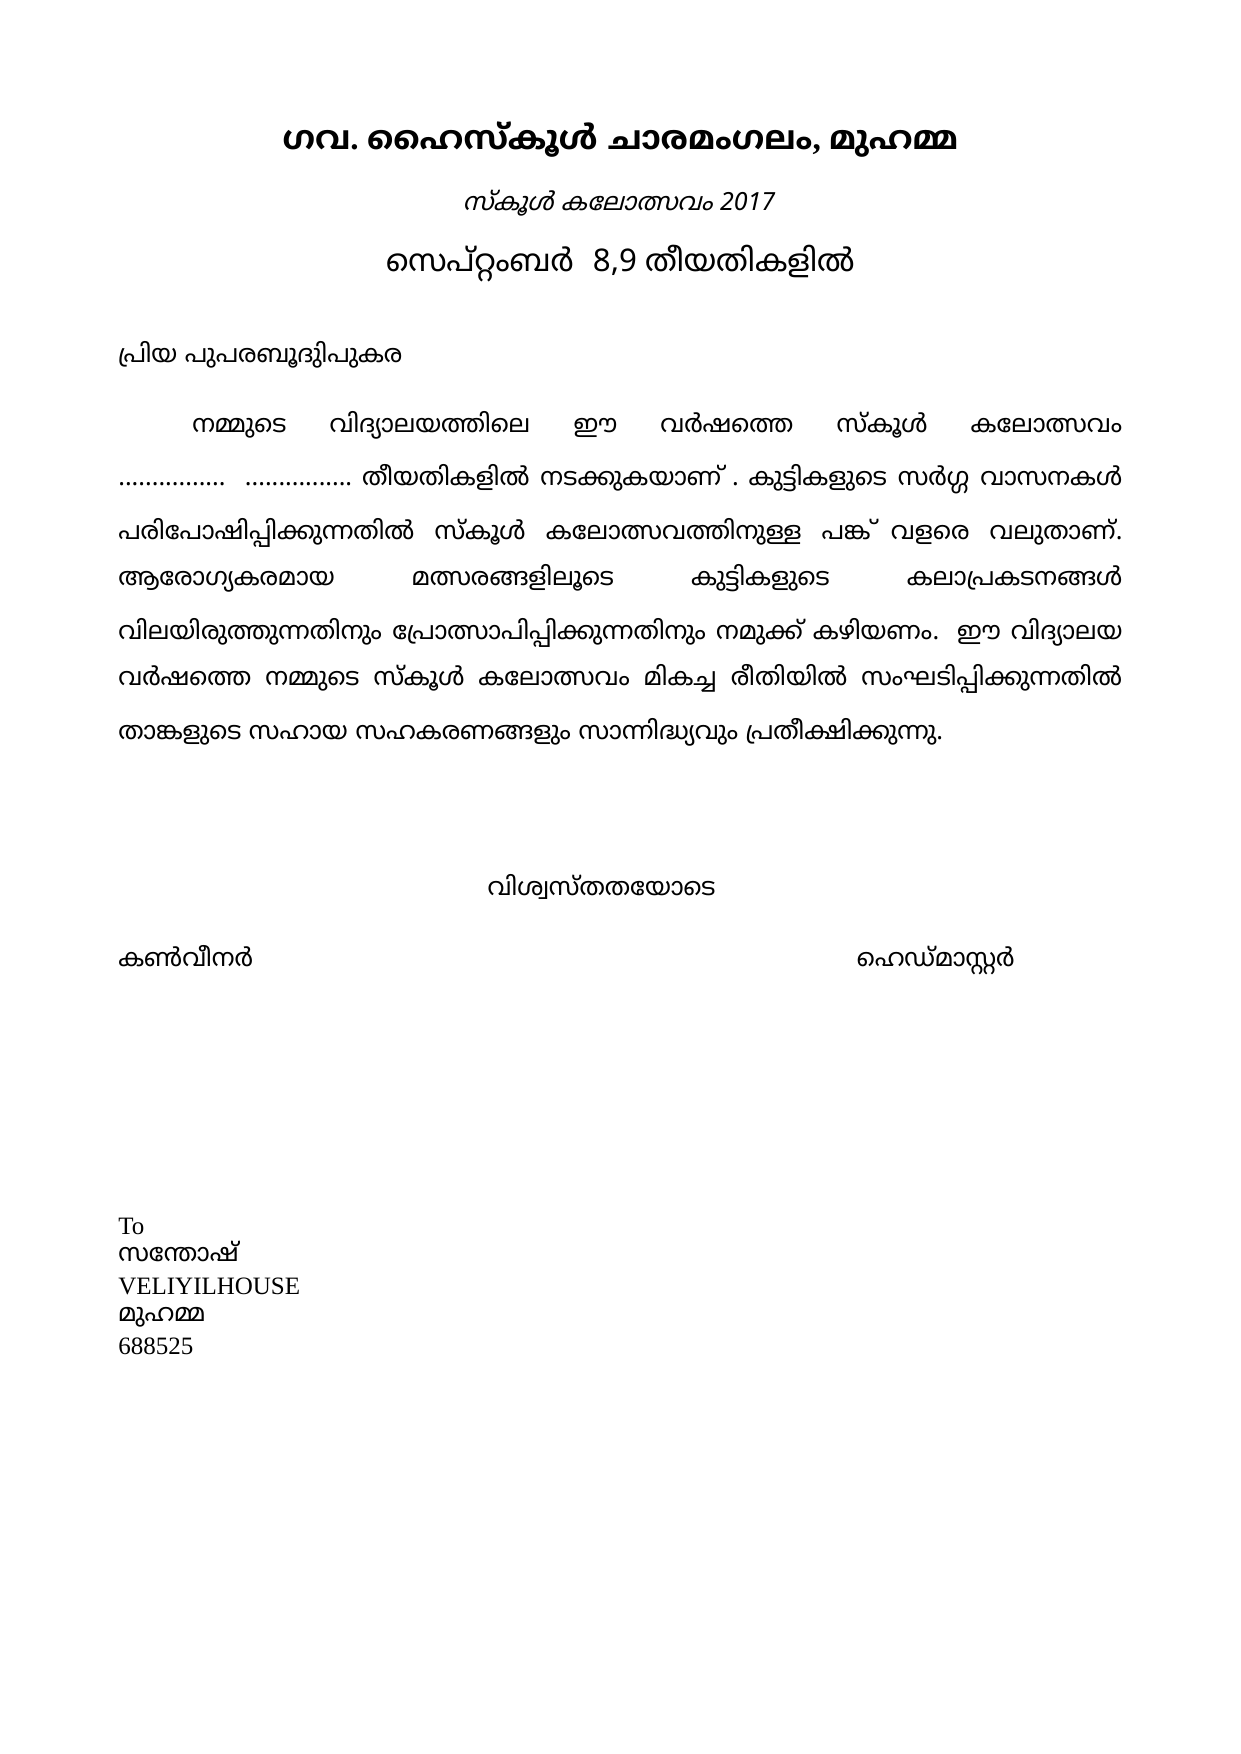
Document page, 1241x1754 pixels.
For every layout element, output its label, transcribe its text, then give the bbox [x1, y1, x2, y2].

text ‌‌ [118, 801, 1122, 835]
text കണ്‍വീനര്‍ ഹെഡ്‌മാസ്റ്റര്‍ [118, 939, 1122, 976]
text VELIYILHOUSE [118, 1271, 1122, 1300]
text നമ്മുടെ വിദ്യാലയത്തിലെ ഈ വര്‍ഷത്തെ സ്കൂള്‍ കലോത്സവം ................ ................ തീയതികളില്‍ നടക്കുകയാണ് . കുട്ടികളുടെ സര്‍ഗ്ഗ വാസനകള്‍ പരിപോഷിപ്പിക്കുന്നതില്‍ സ്കൂള്‍ കലോത്സവത്തിനുള്ള പങ്ക് വളരെ വലുതാണ്. ആരോഗ്യകരമായ മത്സരങ്ങളിലൂടെ കുട്ടികളുടെ കലാപ്രകടനങ്ങള്‍ വിലയിരുത്തുന്നതിനും പ്രോത്സാപിപ്പിക്കുന്നതിനും നമുക്ക് കഴിയണം. ഈ വിദ്യാലയ വര്‍ഷത്തെ നമ്മുടെ സ്കൂള്‍ കലോത്സവം മികച്ച രീതിയില്‍ സംഘടിപ്പിക്കുന്നതില്‍ താങ്കളുടെ സഹായ സഹകരണങ്ങളും സാന്നിദ്ധ്യവും പ്രതീക്ഷിക്കുന്നു. [118, 406, 1122, 749]
text വിശ്വസ്തതയോടെ [118, 869, 1122, 905]
text ഗവ. ഹൈസ്കൂള്‍ ചാരമംഗലം, മുഹമ്മ [118, 118, 1122, 162]
text മുഹമ്മ [118, 1300, 1122, 1331]
text പ്രിയ പുപരബൂദുിപുകര [118, 341, 1122, 372]
text സന്തോഷ്‌ [118, 1240, 1122, 1271]
text സ്കൂള്‍ കലോത്സവം 2017 [118, 184, 1122, 220]
text 688525 [118, 1331, 1122, 1360]
text To [118, 1211, 1122, 1240]
text സെപ്റ്റംബര്‍ 8,9 തീയതികളില്‍ [118, 238, 1122, 284]
